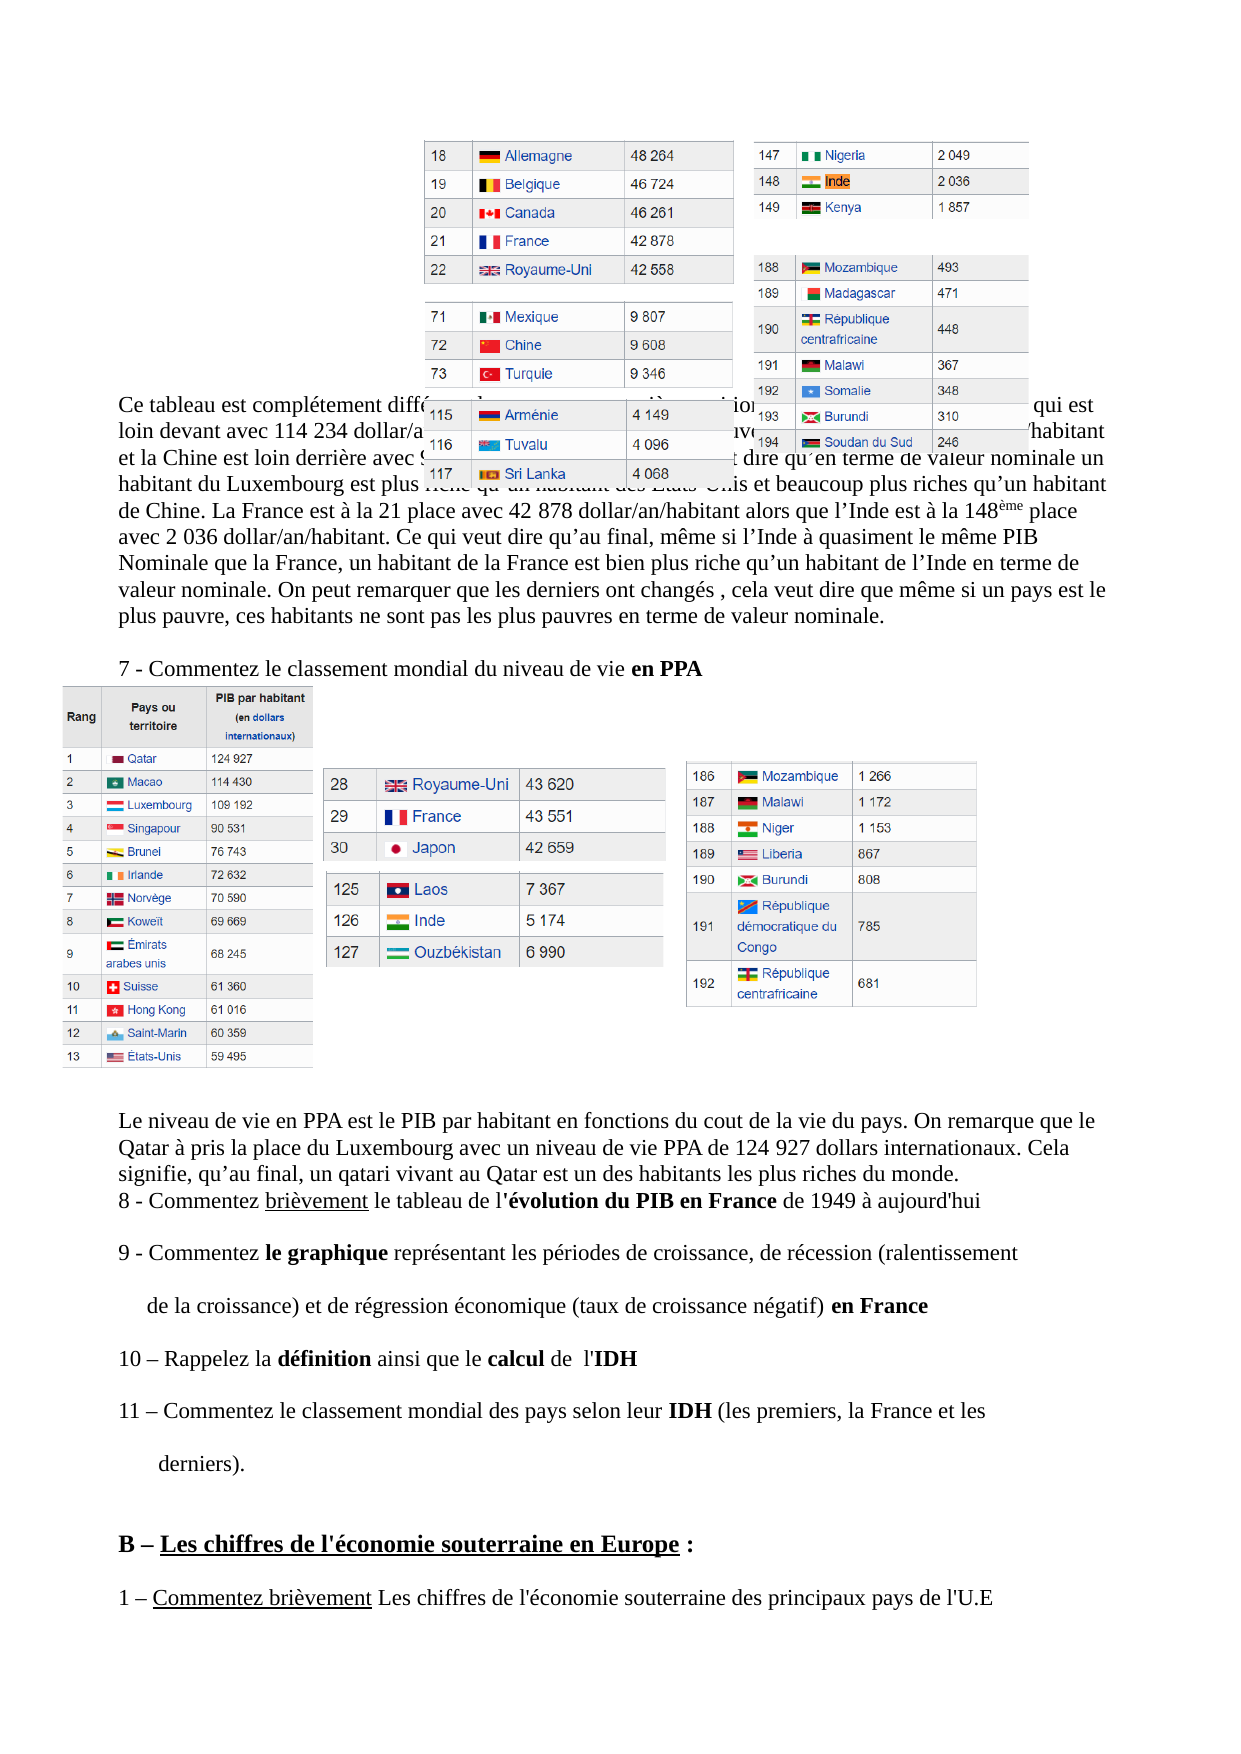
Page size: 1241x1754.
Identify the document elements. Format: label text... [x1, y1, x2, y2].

text de la croissance) et de régression économique (taux de croissance négatif) en France [118, 1292, 1122, 1318]
text 9 - Commentez le graphique représentant les périodes de croissance, de récession (ralentissement [118, 1239, 1122, 1266]
text 10 – Rappelez la définition ainsi que le calcul de l'IDH [118, 1345, 1122, 1371]
text Le niveau de vie en PPA est le PIB par habitant en fonctions du cout de la vie du pays. On remarque que le Qatar à pris la place du Luxembourg avec un niveau de vie PPA de 124 927 dollars internationaux. Cela signifie, qu’au final, un qatari vivant au Qatar est un des habitants les plus riches du monde. [118, 1108, 1122, 1187]
text B – Les chiffres de l'économie souterraine en Europe : [118, 1529, 1122, 1558]
text 11 – Commentez le classement mondial des pays selon leur IDH (les premiers, la France et les [118, 1397, 1122, 1424]
text 8 - Commentez brièvement le tableau de l'évolution du PIB en France de 1949 à aujourd'hui [118, 1187, 1122, 1213]
text 7 - Commentez le classement mondial du niveau de vie en PPA [118, 655, 1122, 681]
text 1 – Commentez brièvement Les chiffres de l'économie souterraine des principaux pays de l'U.E [118, 1584, 1122, 1611]
text Ce tableau est complétement différent des autres, en première positions on retrouve le Luxembourg qui est loin devant avec 114 234 dollar/an/habitant, les Etats-Unis se retrouvent 9ème avec 62 606 dollar/an/habitant et la Chine est loin derrière avec 9 608 dollar/an/habitant. Cela veut dire qu’en terme de valeur nominale un habitant du Luxembourg est plus riche qu’un habitant des Etats-Unis et beaucoup plus riches qu’un habitant de Chine. La France est à la 21 place avec 42 878 dollar/an/habitant alors que l’Inde est à la 148ème place avec 2 036 dollar/an/habitant. Ce qui veut dire qu’au final, même si l’Inde à quasiment le même PIB Nominale que la France, un habitant de la France est bien plus riche qu’un habitant de l’Inde en terme de valeur nominale. On peut remarquer que les derniers ont changés , cela veut dire que même si un pays est le plus pauvre, ces habitants ne sont pas les plus pauvres en terme de valeur nominale. [118, 391, 1122, 628]
text derniers). [118, 1450, 1122, 1477]
